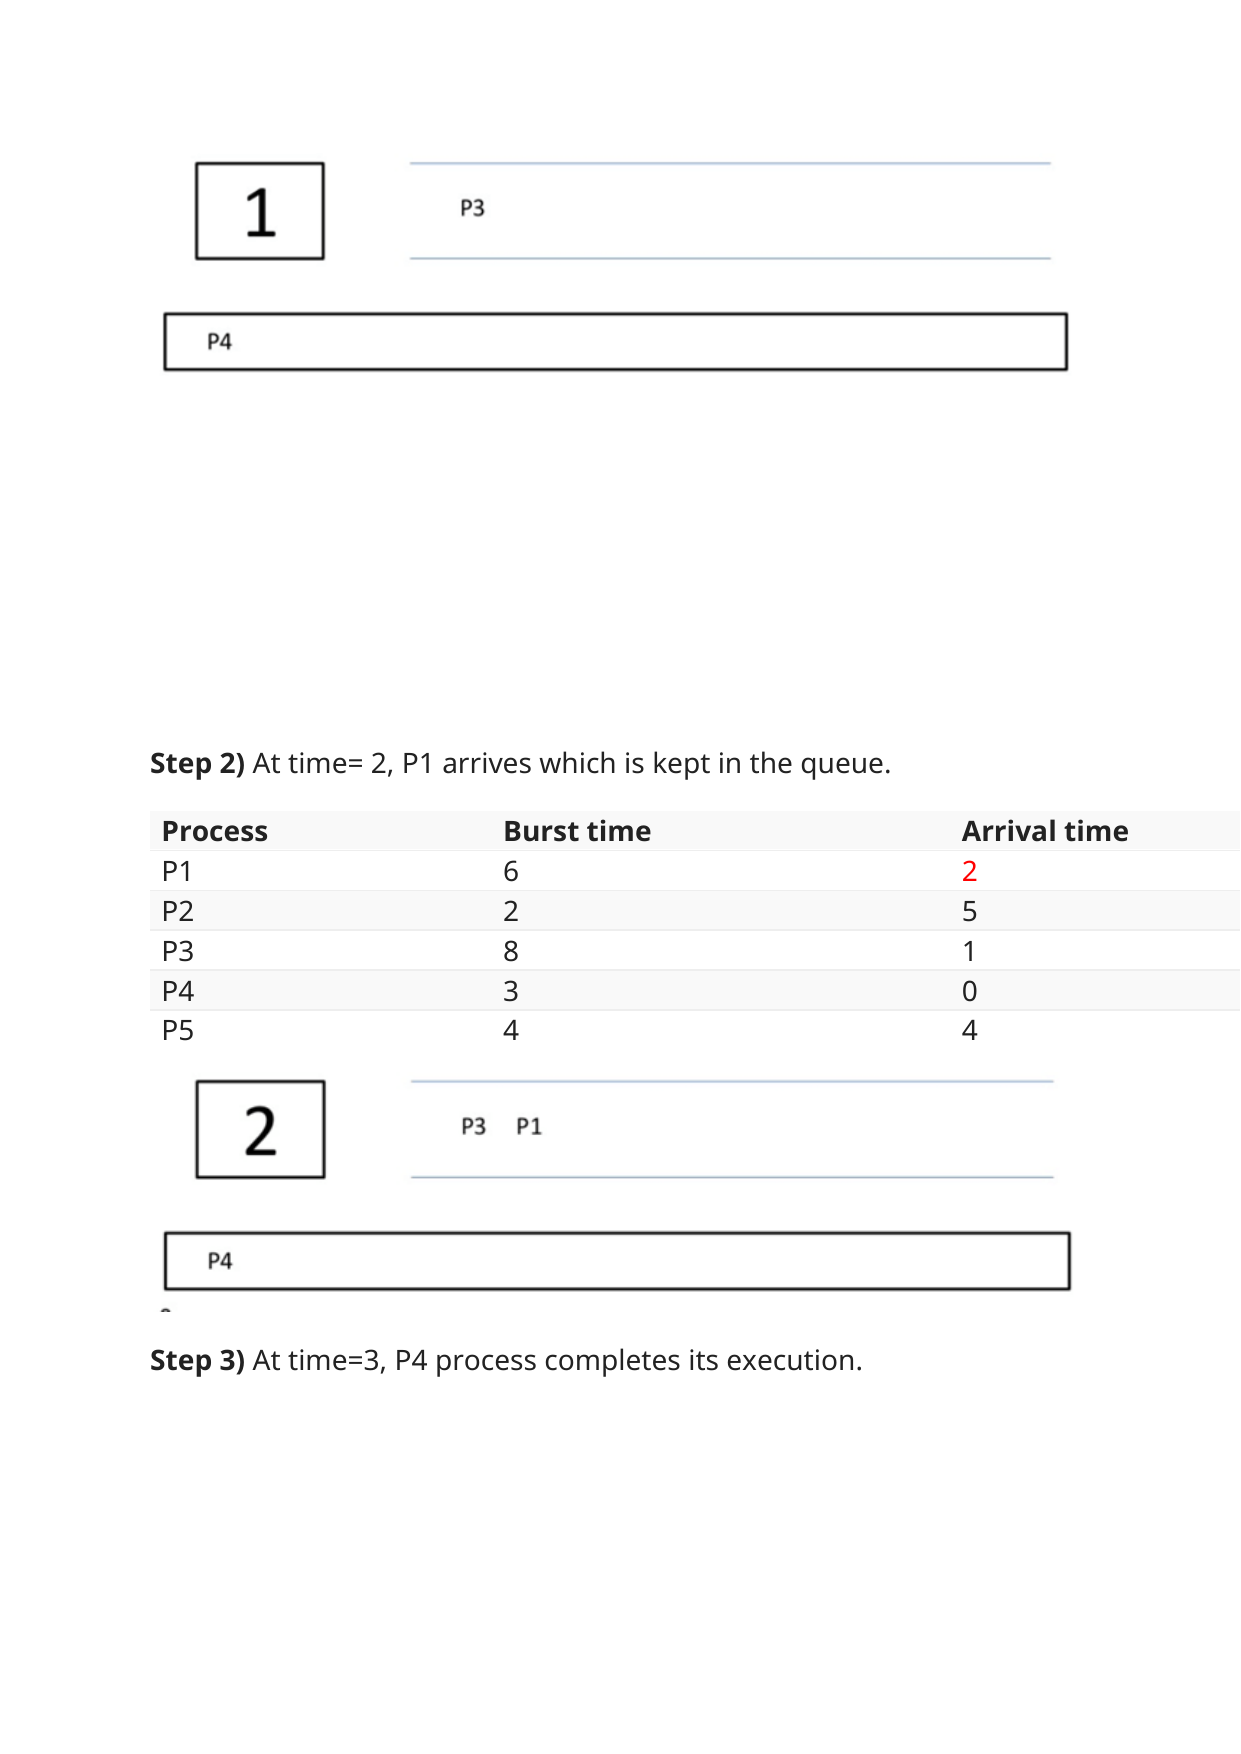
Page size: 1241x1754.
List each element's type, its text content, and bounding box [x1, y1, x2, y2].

picture [150, 1049, 1091, 1312]
table_cell P4 [150, 971, 492, 1009]
table_cell P5 [150, 1011, 492, 1049]
table_cell P3 [150, 931, 492, 969]
table_cell 3 [492, 971, 950, 1009]
table_header Process [150, 811, 492, 849]
table_cell P1 [150, 851, 492, 889]
table_cell 4 [950, 1011, 1240, 1049]
table_cell 8 [492, 931, 950, 969]
table_cell 0 [950, 971, 1240, 1009]
table_cell 5 [950, 891, 1240, 929]
text Step 3) At time=3, P4 process completes its execution. [150, 1341, 1090, 1379]
table_cell 6 [492, 851, 950, 889]
table_cell 1 [950, 931, 1240, 969]
text Step 2) At time= 2, P1 arrives which is kept in the queue. [150, 744, 1090, 782]
picture [150, 150, 1091, 377]
table_cell 4 [492, 1011, 950, 1049]
table_header Burst time [492, 811, 950, 849]
table_cell 2 [950, 851, 1240, 889]
table_cell P2 [150, 891, 492, 929]
table_cell 2 [492, 891, 950, 929]
table_header Arrival time [950, 811, 1240, 849]
